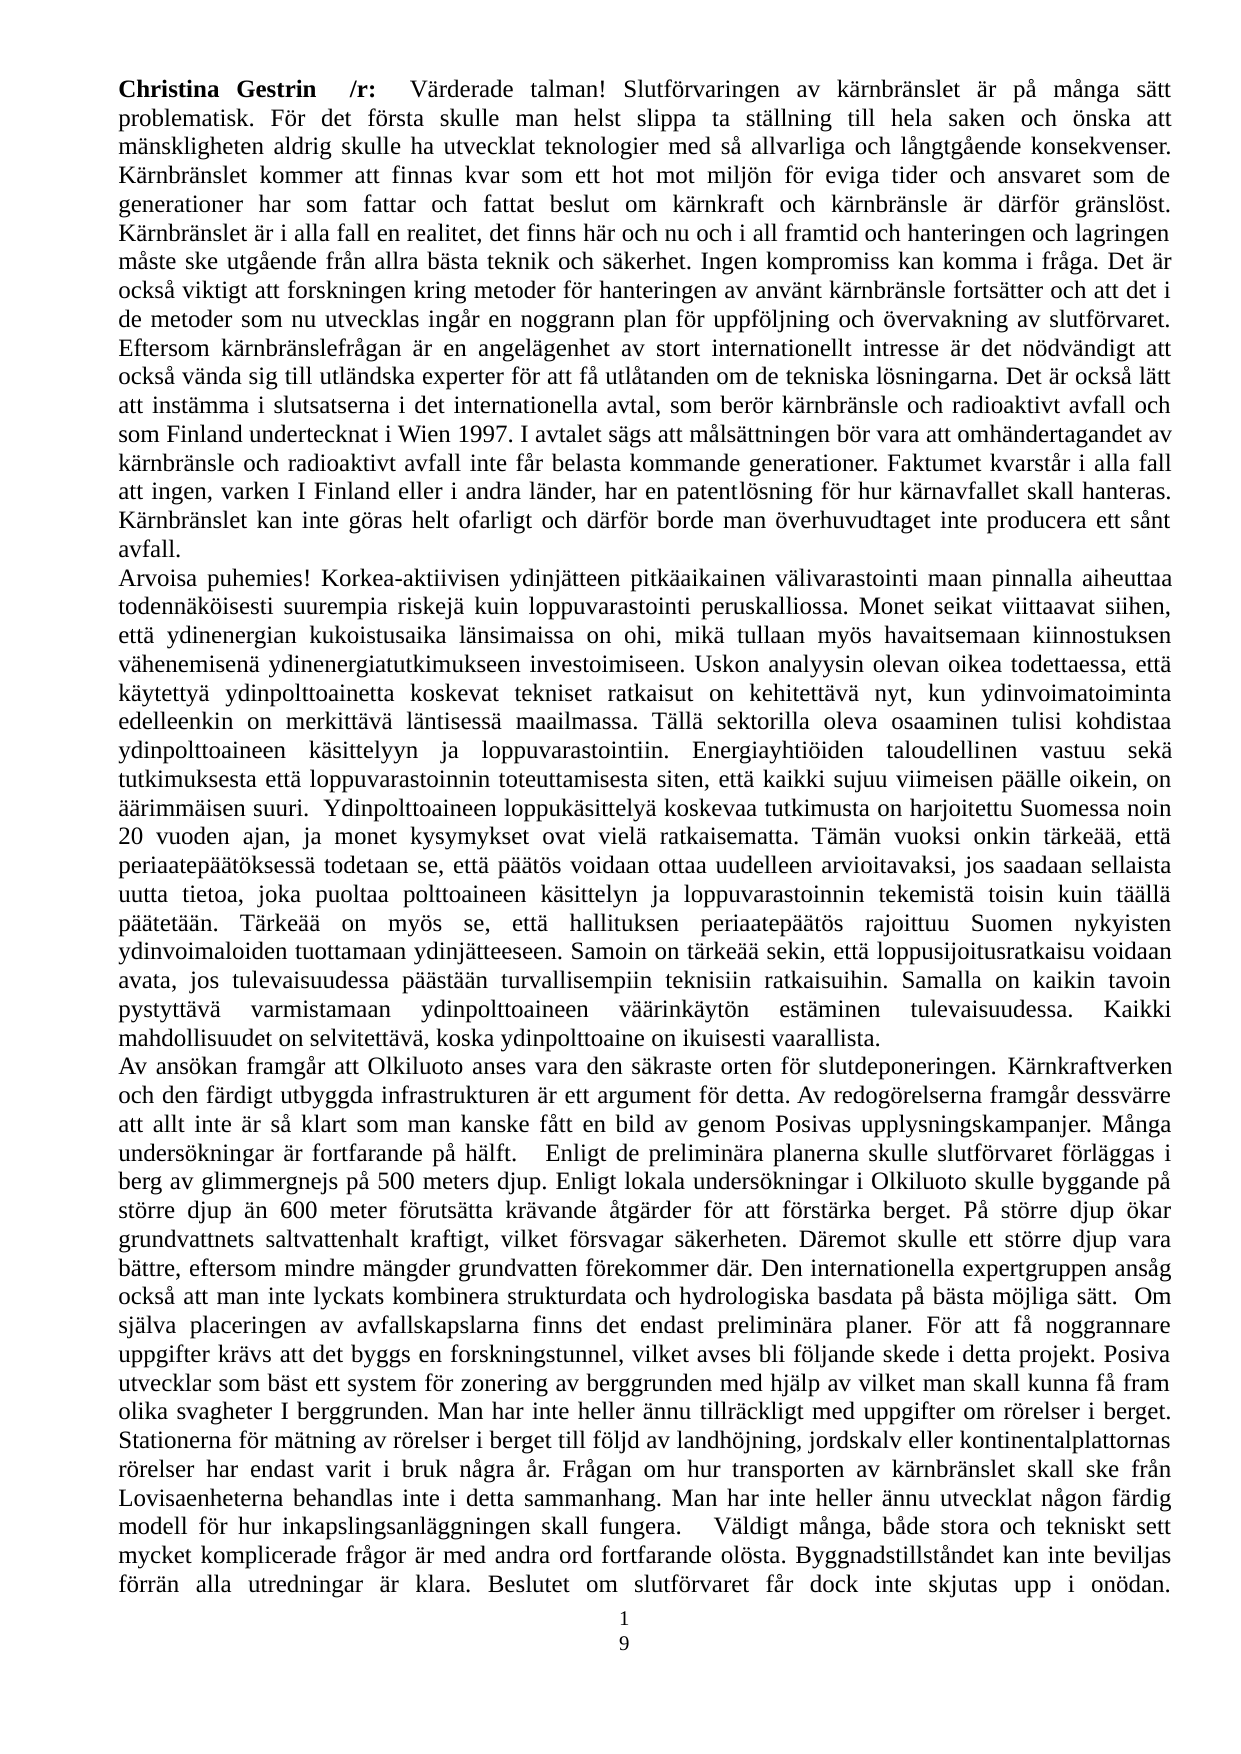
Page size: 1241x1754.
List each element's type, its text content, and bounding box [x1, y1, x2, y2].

text Av ansökan framgår att Olkiluoto anses vara den säkraste orten för slutdeponeringen. Kärnkraftverken och den färdigt utbyggda infrastrukturen är ett argument för detta. Av redogörelserna framgår dessvärre att allt inte är så klart som man kanske fått en bild av genom Posivas upplysningskampanjer. Många undersöknin­gar är fortfarande på hälft. Enligt de preliminära planerna skulle slutförvaret förläggas i berg av glimmergnejs på 500 meters djup. Enligt lokala undersökningar i Olkiluoto skulle byggande på större djup än 600 meter förutsätta krävande åtgärder för att förstärka berget. På större djup ökar grundvattnets saltvattenhalt kraftigt, vilket försvagar säkerheten. Däremot skulle ett större djup vara bättre, eftersom mindre mängder grundvatten förekommer där. Den internationella expertgruppen ansåg också att man inte lyckats kombinera strukturdata och hydrologiska basdata på bästa möjliga sätt. Om själva placeringen av avfallskapslarna finns det endast preliminära planer. För att få noggrannare uppgifter krävs att det byggs en forskningstunnel, vilket avses bli följande skede i detta projekt. Posiva utvecklar som bäst ett system för zonering av berggrunden med hjälp av vilket man skall kunna få fram olika svagheter I berggrunden. Man har inte heller ännu tillräckligt med uppgifter om rörelser i berget. Stationerna för mätning av rörelser i berget till följd av landhöjning, jordskalv eller kontinentalplattornas rörelser har endast varit i bruk några år. Frågan om hur transporten av kärnbränslet skall ske från Lovisaenheterna behandlas inte i detta sammanhang. Man har inte heller ännu utvecklat någon färdig modell för hur inkapslingsanläggningen skall fungera. Väldigt många, både stora och tekniskt sett mycket komplicerade frågor är med andra ord fortfarande olösta. Byggnadstillståndet kan inte beviljas förrän alla utredningar är klara. Beslutet om slutförvaret får dock inte skjutas upp i onödan. [118, 1051, 1172, 1598]
text Christina Gestrin /r: Värderade talman! Slutförvaringen av kärnbränslet är på många sätt problematisk. För det första skulle man helst slippa ta ställning till hela saken och önska att mänskligheten aldrig skulle ha utvecklat teknologier med så allvarliga och långtgående konsekvenser. Kärnbränslet kommer att finnas kvar som ett hot mot miljön för eviga tider och ansvaret som de generationer har som fattar och fattat beslut om kärnkraft och kärnbränsle är därför gränslöst. Kärnbränslet är i alla fall en realitet, det finns här och nu och i all framtid och hanteringen och lagringen måste ske utgående från allra bästa teknik och säkerhet. Ingen kompromiss kan komma i fråga. Det är också viktigt att forskningen kring metoder för hanteringen av använt kärnbränsle fortsätter och att det i de metoder som nu utvecklas ingår en noggrann plan för uppföljning och övervakning av slutförvaret. Eftersom kärnbränslefrågan är en angelägenhet av stort internationellt intresse är det nödvändigt att också vända sig till utländska experter för att få utlåtanden om de tekniska lösningarna. Det är också lätt att instämma i slutsatserna i det internationella avtal, som berör kärnbränsle och radioaktivt avfall och som Finland undertecknat i Wien 1997. I avtalet sägs att målsättnin­gen bör vara att omhändertagandet av kärnbränsle och radioaktivt avfall inte får belasta kommande generationer. Faktumet kvarstår i alla fall att ingen, varken I Finland eller i andra länder, har en patent­lösning för hur kärnavfallet skall hanteras. Kärnbränslet kan inte göras helt ofarligt och därför borde man överhuvudtaget inte producera ett sånt avfall. [118, 74, 1172, 563]
text Arvoisa puhemies! Korkea-aktiivisen ydinjätteen pitkäaikai­nen välivarastointi maan pinnalla aiheuttaa todennäköisesti suurempia riskejä kuin loppuvarastointi peruskalliossa. Monet seikat viittaavat siihen, että ydinenergian kukoistusaika länsimaissa on ohi, mikä tullaan myös havaitsemaan kiinnostuksen vähenemi­senä ydinenergiatutkimukseen investoimiseen. Uskon analyysin olevan oikea todettaessa, että käytettyä ydinpolttoainetta koskevat tekniset ratkaisut on kehitettävä nyt, kun ydinvoimatoiminta edelleenkin on merkittävä läntisessä maailmassa. Tällä sektorilla oleva osaaminen tulisi kohdistaa ydinpolttoaineen käsittelyyn ja loppuvarastointiin. Energiayhtiöiden taloudelli­nen vastuu sekä tutkimuksesta että loppu­varastoinnin toteuttamisesta siten, että kaikki sujuu viimeisen päälle oikein, on äärimmäisen suuri. Ydinpolttoaineen loppukäsittelyä koskevaa tutkimusta on harjoitettu Suomessa noin 20 vuoden ajan, ja monet kysymykset ovat vielä ratkaisematta. Tämän vuoksi onkin tärkeää, että periaatepäätöksessä todetaan se, että päätös voidaan ottaa uudelleen arvioitavaksi, jos saadaan sellaista uutta tietoa, joka puoltaa polttoaineen käsittelyn ja loppuvarastoinnin tekemistä toisin kuin täällä päätetään. Tärkeää on myös se, että hallituksen periaatepäätös rajoittuu Suomen nykyisten ydinvoimaloiden tuotta­maan ydinjätteeseen. Samoin on tärkeää sekin, että loppusijoitusratkaisu voidaan avata, jos tulevaisuudessa päästään turvallisempiin teknisiin ratkaisuihin. Samalla on kaikin tavoin pystyttävä varmistamaan ydinpolttoaineen väärinkäytön estäminen tulevaisuudessa. Kaikki mahdollisuudet on selvitettävä, koska ydinpolttoaine on ikuisesti vaarallista. [118, 563, 1172, 1051]
